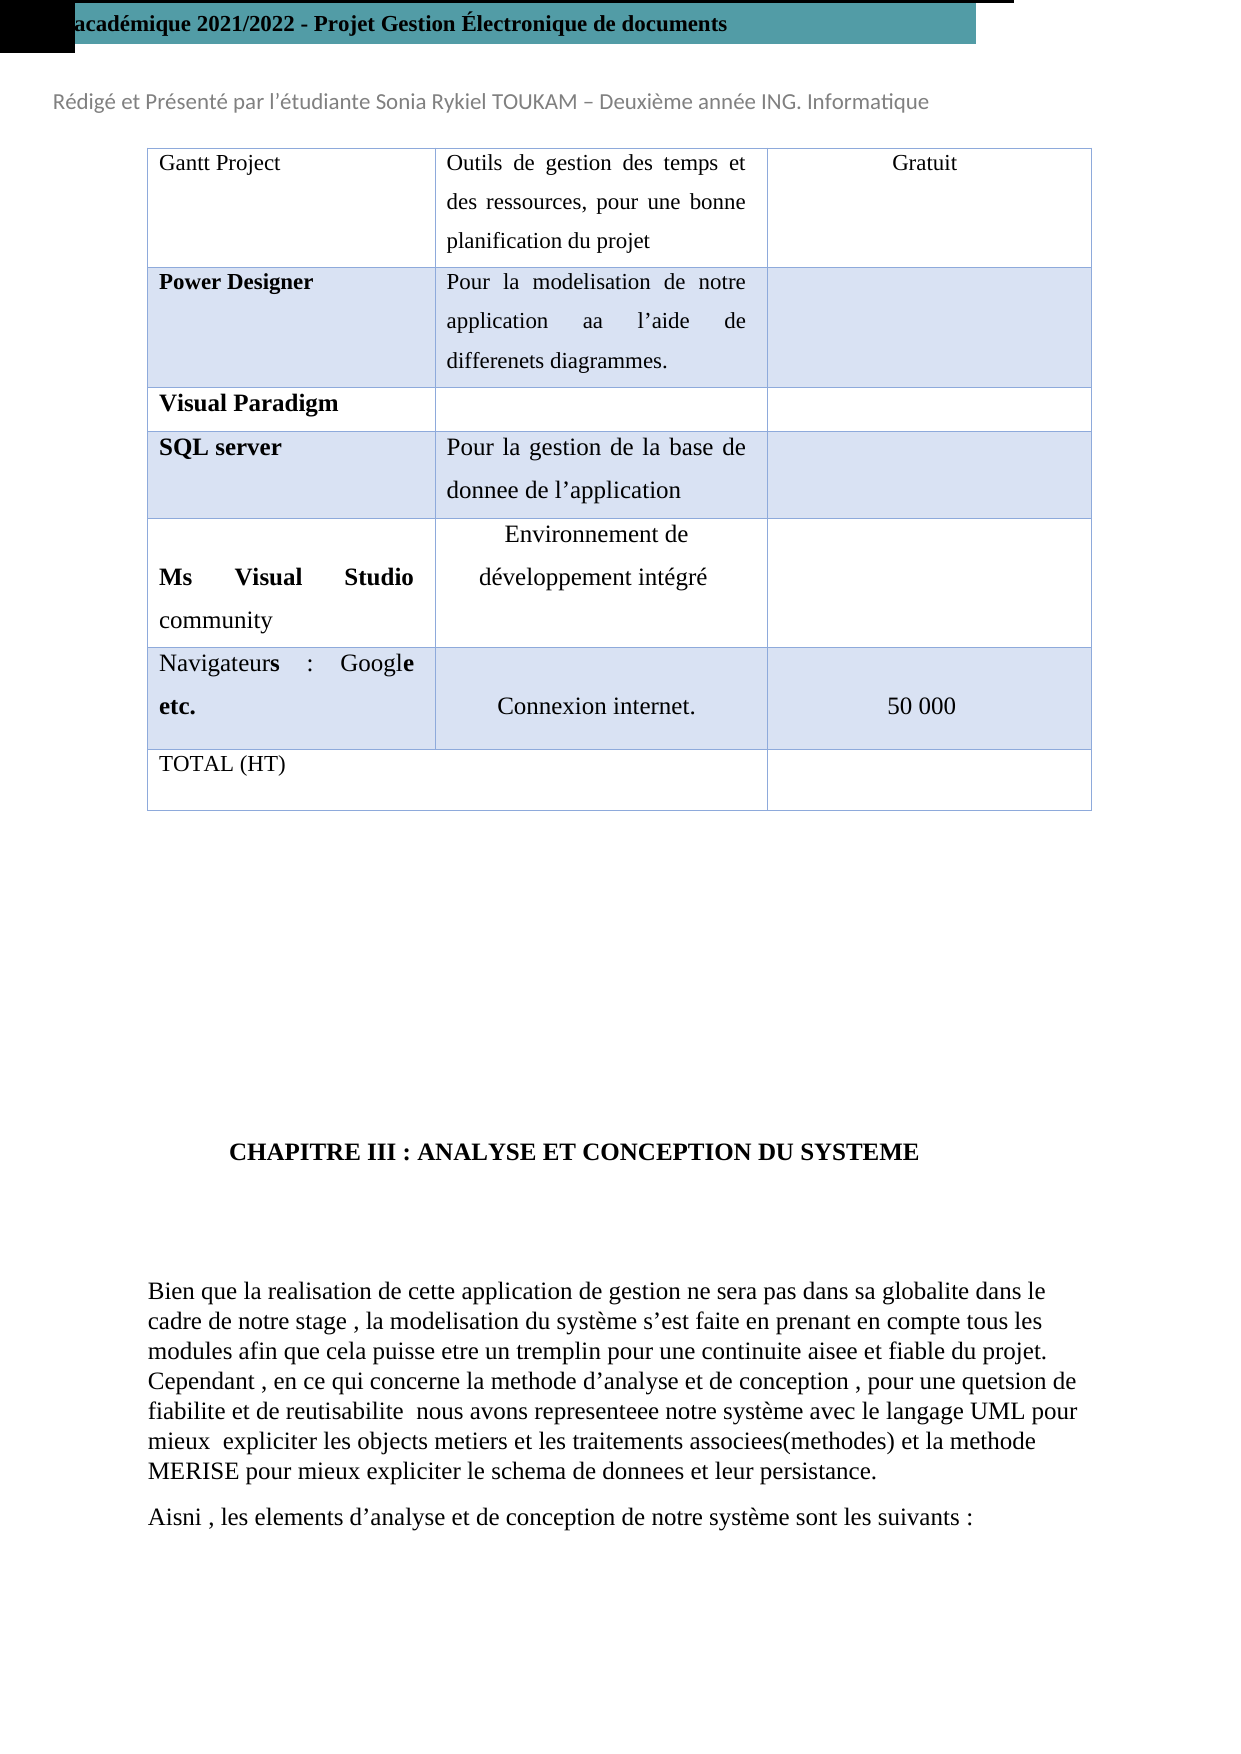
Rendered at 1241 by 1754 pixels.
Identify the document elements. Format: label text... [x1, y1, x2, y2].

table_cell Environnement de développement intégré [436, 519, 767, 647]
table_cell [768, 268, 1091, 387]
table_cell SQL server [148, 432, 435, 518]
text Bien que la realisation de cette application de gestion ne sera pas dans sa globalite dans le cadre de notre stage , la modelisation du système s’est faite en prenant en compte tous les modules afin que cela puisse etre un tremplin pour une continuite aisee et fiable du projet. Cependant , en ce qui concerne la methode d’analyse et de conception , pour une quetsion de fiabilite et de reutisabilite nous avons representeee notre système avec le langage UML pour mieux expliciter les objects metiers et les traitements associees(methodes) et la methode MERISE pour mieux expliciter le schema de donnees et leur persistance. [148, 1276, 1093, 1484]
table_cell Power Designer [148, 268, 435, 387]
table_cell Gantt Project [148, 149, 435, 267]
text Aisni , les elements d’analyse et de conception de notre système sont les suivants : [148, 1502, 1093, 1531]
table_cell [768, 388, 1091, 431]
table_cell Visual Paradigm [148, 388, 435, 431]
table_cell [768, 519, 1091, 647]
table_cell Connexion internet. [436, 648, 767, 749]
table_cell Pour la modelisation de notre application aa l’aide de differenets diagrammes. [436, 268, 767, 387]
table_cell Outils de gestion des temps et des ressources, pour une bonne planification du projet [436, 149, 767, 267]
table_cell Pour la gestion de la base de donnee de l’application [436, 432, 767, 518]
table_cell TOTAL (HT) [148, 750, 767, 810]
table_cell [436, 388, 767, 431]
table_cell [768, 432, 1091, 518]
table_cell 50 000 [768, 648, 1091, 749]
table_cell Navigateurs : Google etc. [148, 648, 435, 749]
text CHAPITRE III : ANALYSE ET CONCEPTION DU SYSTEME [148, 1137, 1093, 1166]
table_cell Ms Visual Studio community [148, 519, 435, 647]
table_cell Gratuit [768, 149, 1091, 267]
table_cell [768, 750, 1091, 810]
